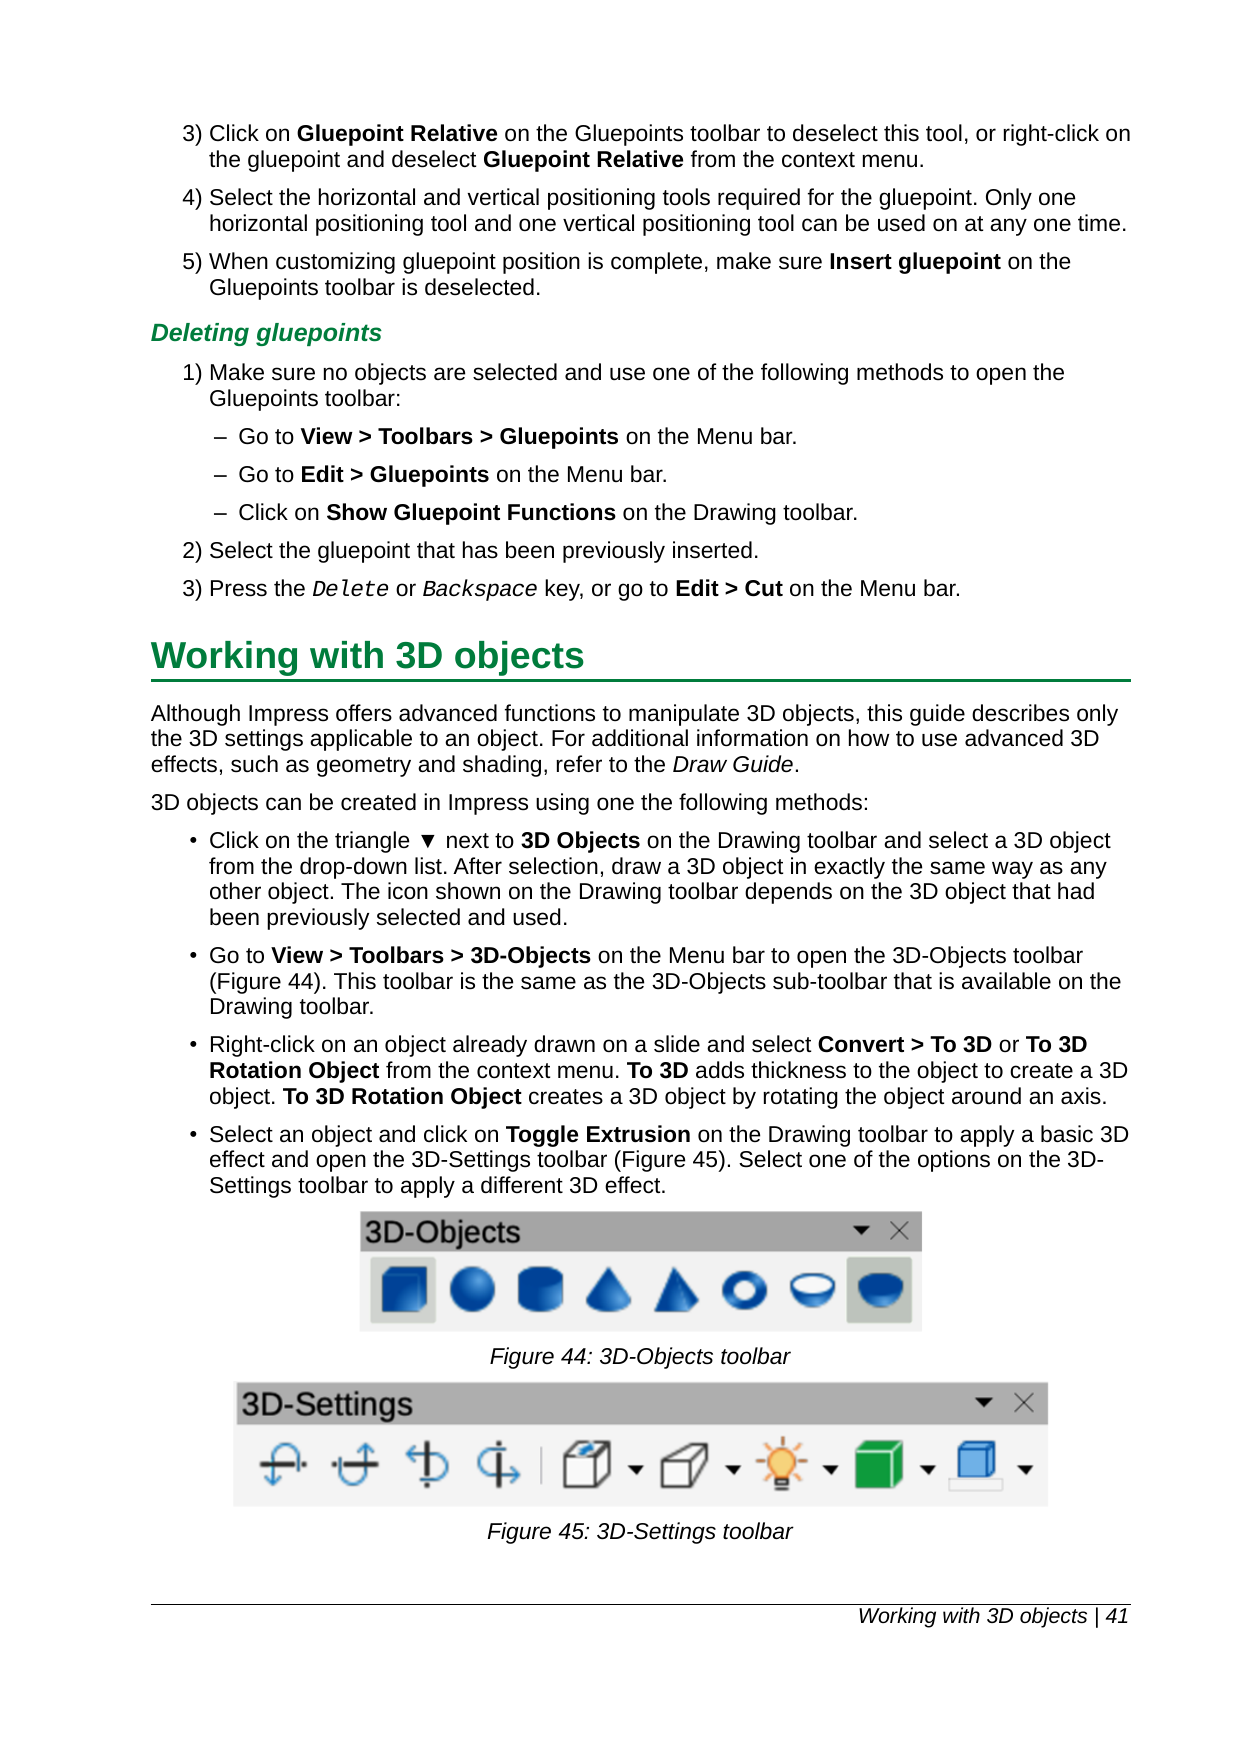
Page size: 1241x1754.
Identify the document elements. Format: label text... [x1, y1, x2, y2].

list Select the gluepoint that has been previously inserted. [194, 538, 1131, 563]
list Select an object and click on Toggle Extrusion on the Drawing toolbar to apply a basic 3D effect and open the 3D-Settings toolbar (Figure 45). Select one of the options on the 3D-Settings toolbar to apply a different 3D effect. [209, 1122, 1131, 1198]
list Make sure no objects are selected and use one of the following methods to open the Gluepoints toolbar: [194, 359, 1131, 411]
subtitle Working with 3D objects [151, 635, 1131, 679]
list When customizing gluepoint position is complete, make sure Insert gluepoint on the Gluepoints toolbar is deselected. [194, 248, 1131, 300]
list Go to View > Toolbars > Gluepoints on the Menu bar. [223, 423, 1131, 449]
list Click on the triangle ▼ next to 3D Objects on the Drawing toolbar and select a 3D object from the drop-down list. After selection, draw a 3D object in exactly the same way as any other object. The icon shown on the Drawing toolbar depends on the 3D object that had been previously selected and used. [209, 828, 1131, 930]
list Right-click on an object already drawn on a slide and select Convert > To 3D or To 3D Rotation Object from the context menu. To 3D adds thickness to the object to create a 3D object. To 3D Rotation Object creates a 3D object by rotating the object around an axis. [209, 1032, 1131, 1109]
list Click on Gluepoint Relative on the Gluepoints toolbar to deselect this tool, or right-click on the gluepoint and deselect Gluepoint Relative from the context menu. [194, 121, 1131, 172]
subtitle Deleting gluepoints [151, 319, 1131, 347]
list Go to Edit > Gluepoints on the Menu bar. [223, 461, 1131, 487]
list Select the horizontal and vertical positioning tools required for the gluepoint. Only one horizontal positioning tool and one vertical positioning tool can be used on at any one time. [194, 185, 1131, 236]
list Press the Delete or Backspace key, or go to Edit > Cut on the Menu bar. [194, 576, 1131, 603]
text Figure 45: 3D-Settings toolbar [233, 1519, 1048, 1544]
list Click on Show Gluepoint Functions on the Drawing toolbar. [223, 499, 1131, 525]
text 3D objects can be created in Impress using one the following methods: [151, 790, 1131, 815]
picture [359, 1211, 923, 1332]
text Figure 44: 3D-Objects toolbar [359, 1343, 922, 1369]
list Go to View > Toolbars > 3D-Objects on the Menu bar to open the 3D-Objects toolbar (Figure 44). This toolbar is the same as the 3D-Objects sub-toolbar that is available on the Drawing toolbar. [209, 943, 1131, 1020]
text Although Impress offers advanced functions to manipulate 3D objects, this guide describes only the 3D settings applicable to an object. For additional information on how to use advanced 3D effects, such as geometry and shading, refer to the Draw Guide. [151, 700, 1131, 777]
picture [233, 1381, 1049, 1507]
